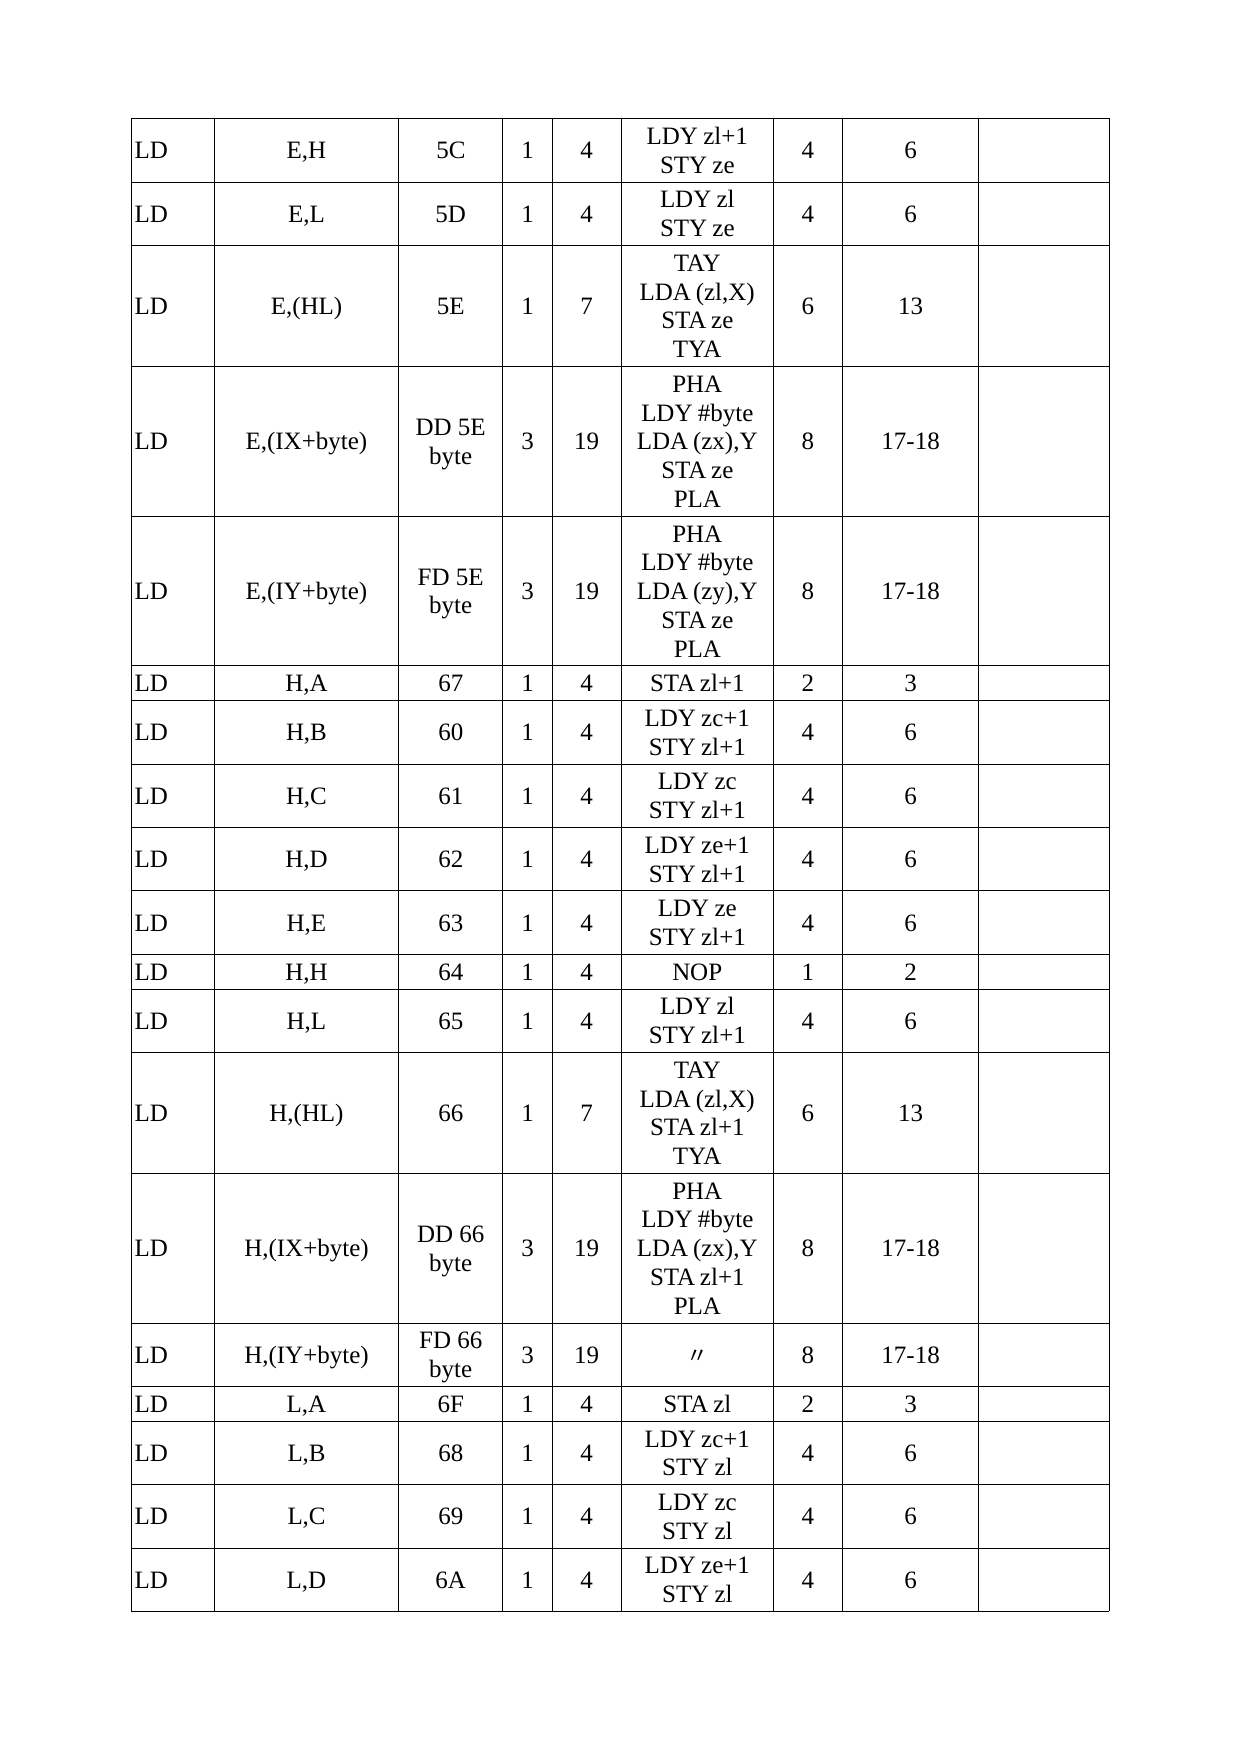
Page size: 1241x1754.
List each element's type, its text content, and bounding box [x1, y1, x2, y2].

table_cell 3 [503, 517, 552, 665]
table_cell LD [132, 666, 214, 700]
table_cell LDY zc STY zl+1 [622, 765, 773, 827]
table_cell 5E [399, 246, 502, 366]
table_cell LDY zc+1 STY zl+1 [622, 701, 773, 763]
table_cell 3 [503, 367, 552, 516]
table_cell 13 [843, 1053, 978, 1173]
table_cell LD [132, 990, 214, 1052]
table_cell 6 [774, 246, 842, 366]
table_cell STA zl+1 [622, 666, 773, 700]
table_cell LDY ze STY zl+1 [622, 891, 773, 954]
table_cell 6F [399, 1387, 502, 1421]
table_cell H,E [215, 891, 398, 954]
table_cell [979, 246, 1109, 366]
table_cell 1 [503, 990, 552, 1052]
table_cell 3 [843, 1387, 978, 1421]
table_cell 4 [553, 990, 621, 1052]
table_cell L,A [215, 1387, 398, 1421]
table_cell 13 [843, 246, 978, 366]
table_cell LD [132, 367, 214, 516]
table_cell [979, 765, 1109, 827]
table_cell [979, 119, 1109, 182]
table_cell 17-18 [843, 367, 978, 516]
table_cell E,(IY+byte) [215, 517, 398, 665]
table_cell 4 [553, 828, 621, 890]
table_cell PHA LDY #byte LDA (zx),Y STA ze PLA [622, 367, 773, 516]
table_cell LDY ze+1 STY zl [622, 1549, 773, 1611]
table_cell LD [132, 1422, 214, 1484]
table_cell LD [132, 1053, 214, 1173]
table_cell 4 [774, 891, 842, 954]
table_cell LD [132, 1485, 214, 1547]
table_cell H,H [215, 955, 398, 988]
table_cell H,C [215, 765, 398, 827]
table_cell L,D [215, 1549, 398, 1611]
table_cell 5C [399, 119, 502, 182]
table_cell 1 [503, 828, 552, 890]
table_cell 4 [553, 955, 621, 988]
table_cell 1 [503, 955, 552, 988]
table_cell 1 [503, 1549, 552, 1611]
table_cell [979, 1174, 1109, 1322]
table_cell E,(HL) [215, 246, 398, 366]
table_cell NOP [622, 955, 773, 988]
table_cell 4 [774, 119, 842, 182]
table_cell 4 [774, 828, 842, 890]
table_cell LD [132, 955, 214, 988]
table_cell 4 [553, 183, 621, 245]
table_cell 65 [399, 990, 502, 1052]
table_cell 6 [843, 183, 978, 245]
table_cell LD [132, 1174, 214, 1322]
table_cell 4 [553, 1422, 621, 1484]
table_cell [979, 367, 1109, 516]
table_cell 3 [503, 1174, 552, 1322]
table_cell 6 [843, 119, 978, 182]
table_cell 8 [774, 1324, 842, 1386]
table_cell LDY zl STY zl+1 [622, 990, 773, 1052]
table_cell 64 [399, 955, 502, 988]
table_cell 6 [843, 990, 978, 1052]
table_cell 4 [774, 1485, 842, 1547]
table_cell 1 [503, 1387, 552, 1421]
table_cell 4 [553, 1387, 621, 1421]
table_cell PHA LDY #byte LDA (zy),Y STA ze PLA [622, 517, 773, 665]
table_cell LDY zl+1 STY ze [622, 119, 773, 182]
table_cell [979, 701, 1109, 763]
table_cell FD 66 byte [399, 1324, 502, 1386]
table_cell 19 [553, 367, 621, 516]
table_cell 4 [553, 1485, 621, 1547]
table_cell 62 [399, 828, 502, 890]
table_cell LDY zc STY zl [622, 1485, 773, 1547]
table_cell 4 [774, 183, 842, 245]
table_cell 4 [774, 990, 842, 1052]
table_cell 1 [503, 666, 552, 700]
table_cell [979, 1324, 1109, 1386]
table_cell H,(HL) [215, 1053, 398, 1173]
table_cell LD [132, 119, 214, 182]
table_cell 4 [774, 701, 842, 763]
table_cell 4 [774, 1422, 842, 1484]
table_cell TAY LDA (zl,X) STA zl+1 TYA [622, 1053, 773, 1173]
table_cell 6 [843, 701, 978, 763]
table_cell 1 [503, 1422, 552, 1484]
table_cell [979, 1422, 1109, 1484]
table_cell H,L [215, 990, 398, 1052]
table_cell [979, 1387, 1109, 1421]
table_cell 7 [553, 1053, 621, 1173]
table_cell LD [132, 891, 214, 954]
table_cell E,L [215, 183, 398, 245]
table_cell 6 [843, 1422, 978, 1484]
table_cell 4 [774, 765, 842, 827]
table_cell 17-18 [843, 1324, 978, 1386]
table_cell 6 [843, 1549, 978, 1611]
table_cell 17-18 [843, 1174, 978, 1322]
table_cell 6 [774, 1053, 842, 1173]
table_cell 60 [399, 701, 502, 763]
table_cell [979, 1053, 1109, 1173]
table_cell LD [132, 246, 214, 366]
table_cell L,B [215, 1422, 398, 1484]
table_cell [979, 1485, 1109, 1547]
table_cell DD 5E byte [399, 367, 502, 516]
table_cell 6 [843, 828, 978, 890]
table_cell H,B [215, 701, 398, 763]
table_cell 3 [503, 1324, 552, 1386]
table_cell 1 [503, 246, 552, 366]
table_cell 6 [843, 1485, 978, 1547]
table_cell 63 [399, 891, 502, 954]
table_cell LDY ze+1 STY zl+1 [622, 828, 773, 890]
table_cell 67 [399, 666, 502, 700]
table_cell 4 [553, 119, 621, 182]
table_cell STA zl [622, 1387, 773, 1421]
table_cell LD [132, 701, 214, 763]
table_cell [979, 955, 1109, 988]
table_cell 2 [843, 955, 978, 988]
table_cell 68 [399, 1422, 502, 1484]
table_cell 6A [399, 1549, 502, 1611]
table_cell LDY zc+1 STY zl [622, 1422, 773, 1484]
table_cell E,(IX+byte) [215, 367, 398, 516]
table_cell 2 [774, 1387, 842, 1421]
table_cell 19 [553, 1174, 621, 1322]
table_cell 8 [774, 1174, 842, 1322]
table_cell H,(IX+byte) [215, 1174, 398, 1322]
table_cell 4 [553, 1549, 621, 1611]
table_cell PHA LDY #byte LDA (zx),Y STA zl+1 PLA [622, 1174, 773, 1322]
table_cell E,H [215, 119, 398, 182]
table_cell 6 [843, 891, 978, 954]
table_cell 2 [774, 666, 842, 700]
table_cell 69 [399, 1485, 502, 1547]
table_cell 61 [399, 765, 502, 827]
table_cell [979, 517, 1109, 665]
table_cell [979, 666, 1109, 700]
table_cell 4 [553, 701, 621, 763]
table_cell 7 [553, 246, 621, 366]
table_cell H,A [215, 666, 398, 700]
table_cell 17-18 [843, 517, 978, 665]
table_cell 1 [503, 1053, 552, 1173]
table_cell 1 [774, 955, 842, 988]
table_cell [979, 183, 1109, 245]
table_cell DD 66 byte [399, 1174, 502, 1322]
table_cell LDY zl STY ze [622, 183, 773, 245]
table_cell LD [132, 517, 214, 665]
table_cell 66 [399, 1053, 502, 1173]
table_cell L,C [215, 1485, 398, 1547]
table_cell 4 [774, 1549, 842, 1611]
table_cell [979, 1549, 1109, 1611]
table_cell 1 [503, 701, 552, 763]
table_cell [979, 891, 1109, 954]
table_cell LD [132, 183, 214, 245]
table_cell LD [132, 765, 214, 827]
table_cell [979, 990, 1109, 1052]
table_cell 〃 [622, 1324, 773, 1386]
table_cell 1 [503, 183, 552, 245]
table_cell [979, 828, 1109, 890]
table_cell TAY LDA (zl,X) STA ze TYA [622, 246, 773, 366]
table_cell 1 [503, 1485, 552, 1547]
table_cell 1 [503, 119, 552, 182]
table_cell 8 [774, 517, 842, 665]
table_cell 1 [503, 891, 552, 954]
table_cell FD 5E byte [399, 517, 502, 665]
table_cell LD [132, 828, 214, 890]
table_cell 4 [553, 666, 621, 700]
table_cell 6 [843, 765, 978, 827]
table_cell 5D [399, 183, 502, 245]
table_cell LD [132, 1549, 214, 1611]
table_cell 19 [553, 1324, 621, 1386]
table_cell 19 [553, 517, 621, 665]
table_cell H,D [215, 828, 398, 890]
table_cell 8 [774, 367, 842, 516]
table_cell 4 [553, 891, 621, 954]
table_cell LD [132, 1387, 214, 1421]
table_cell 1 [503, 765, 552, 827]
table_cell 3 [843, 666, 978, 700]
table_cell 4 [553, 765, 621, 827]
table_cell LD [132, 1324, 214, 1386]
table_cell H,(IY+byte) [215, 1324, 398, 1386]
